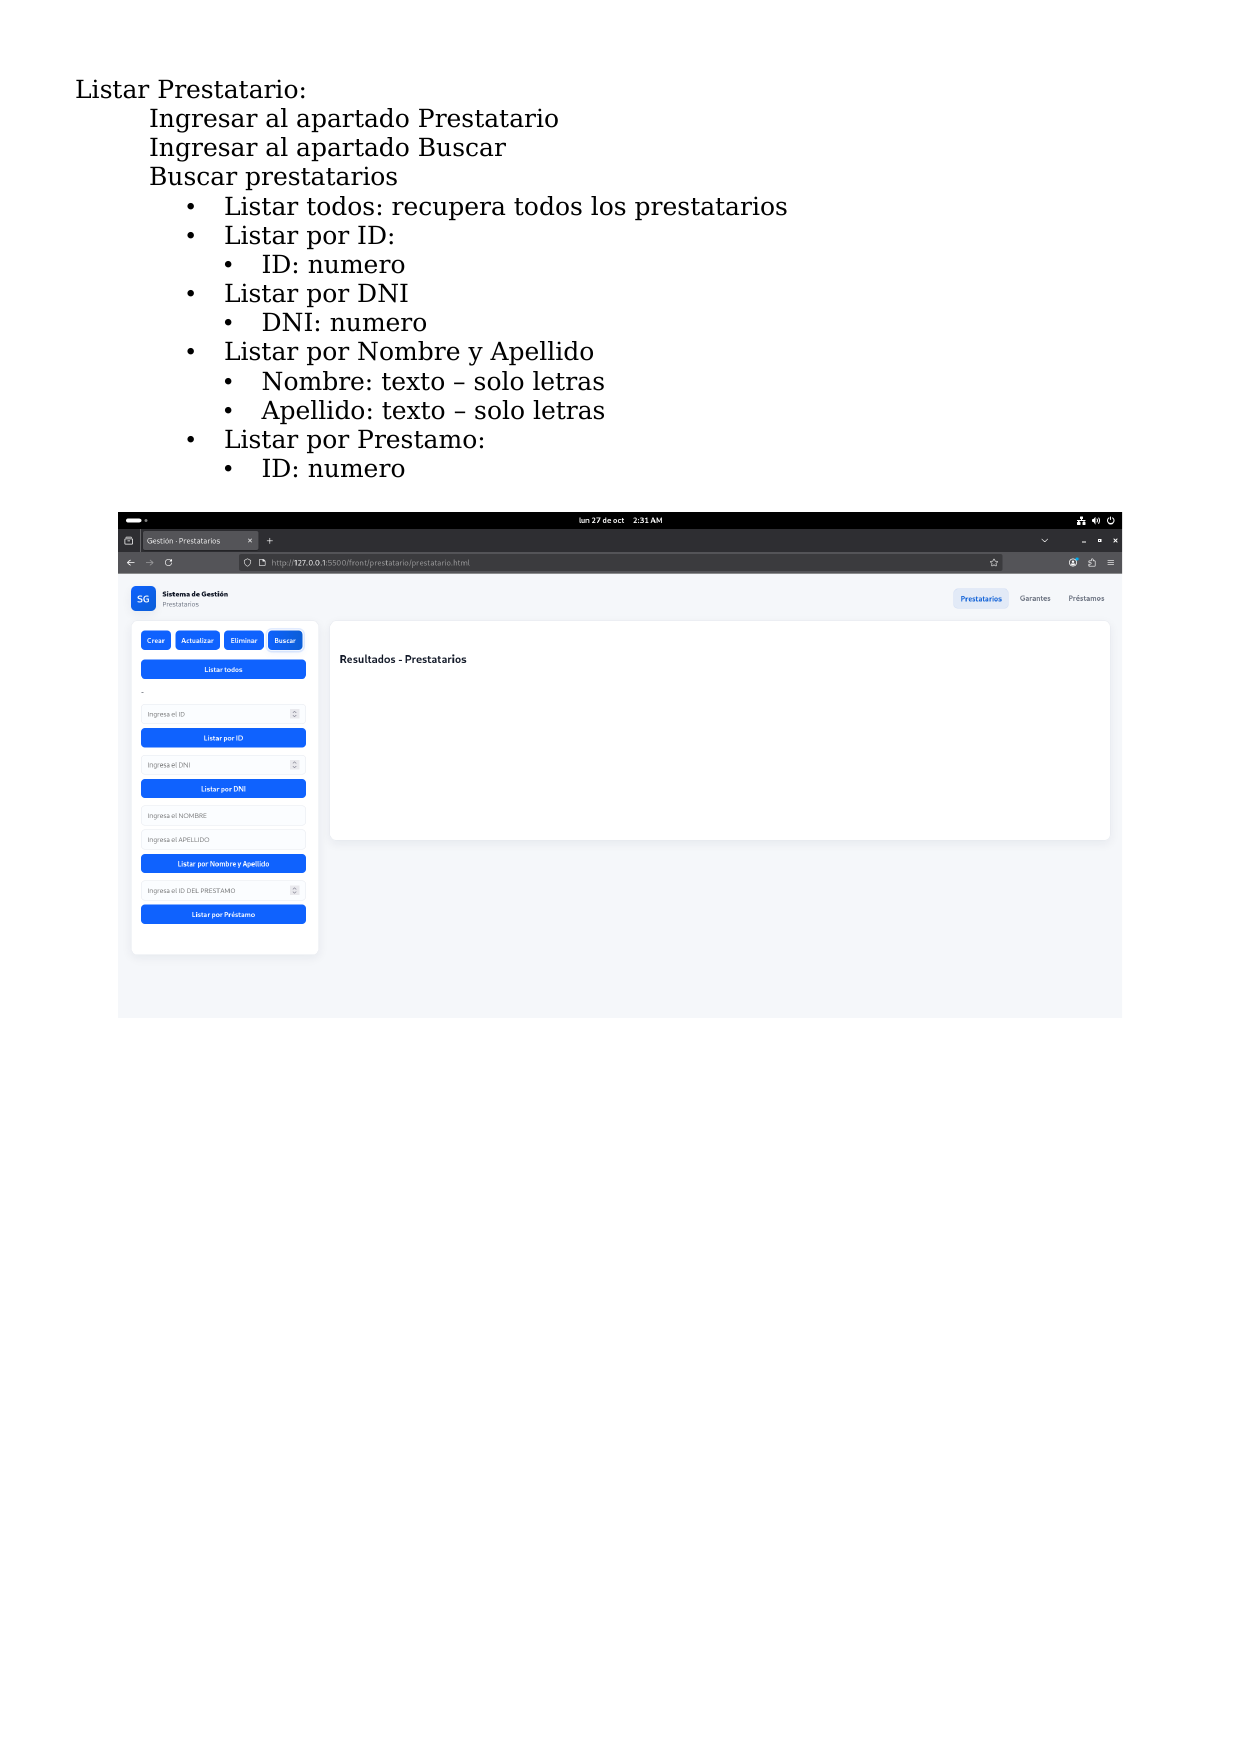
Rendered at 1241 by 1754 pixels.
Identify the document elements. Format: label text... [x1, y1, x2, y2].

text Ingresar al apartado Buscar [75, 133, 1165, 162]
list Listar por ID: [186, 221, 1165, 250]
list Nombre: texto – solo letras [224, 367, 1165, 396]
picture [118, 512, 1123, 1018]
list DNI: numero [224, 308, 1165, 337]
list Listar por Nombre y Apellido [186, 337, 1165, 367]
text Listar Prestatario: [75, 75, 1165, 104]
text Ingresar al apartado Prestatario [75, 104, 1165, 133]
list ID: numero [224, 250, 1165, 279]
list Listar por DNI [186, 279, 1165, 308]
text Buscar prestatarios [75, 162, 1165, 192]
list Listar todos: recupera todos los prestatarios [186, 192, 1165, 221]
list Apellido: texto – solo letras [224, 396, 1165, 425]
list ID: numero [224, 454, 1165, 483]
list Listar por Prestamo: [186, 425, 1165, 454]
